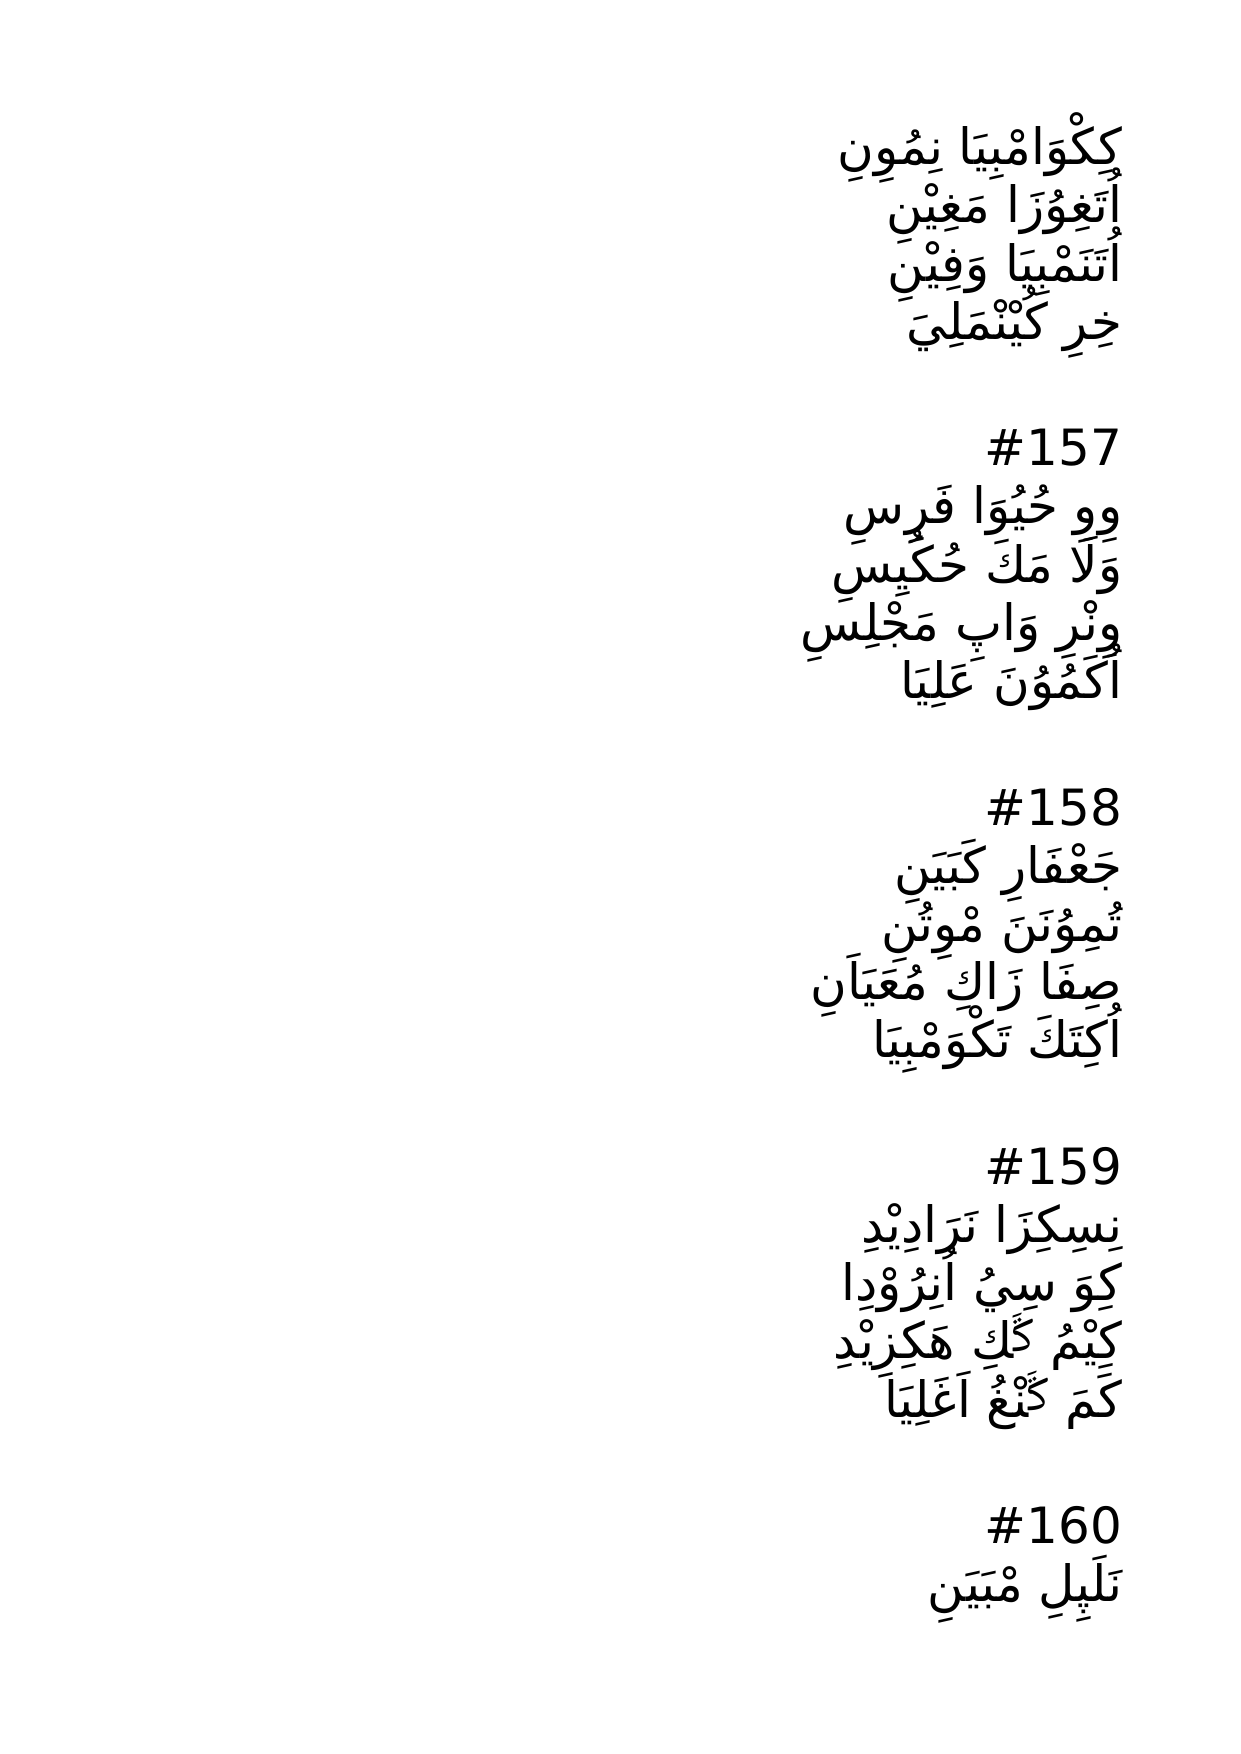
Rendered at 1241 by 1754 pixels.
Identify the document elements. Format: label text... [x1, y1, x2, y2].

text اُتَنَمْبِيَا وَفِيْنِ [118, 234, 1122, 293]
text كِوَ سِيُ اُنِرُوْدِا [118, 1254, 1122, 1312]
text كَمَ ػَنْغُ اَغَلِيَا [118, 1371, 1122, 1429]
text نِسِكِزَا نَرَادِيْدِ [118, 1196, 1122, 1254]
text صِفَا زَاكِ مُعَيَاَنِ [118, 953, 1122, 1011]
text وِوِ حُيُوَا فَرِسِ [118, 477, 1122, 536]
text اُكَمُوُنَ عَلِيَا [118, 652, 1122, 710]
text خِرِ كُيْنْمَلِيَ [118, 293, 1122, 351]
text #157 [118, 419, 1122, 477]
text اُكِتَكَ تَكْوَمْبِيَا [118, 1011, 1122, 1069]
text #159 [118, 1138, 1122, 1196]
text تُمِوُنَنَ مْوِتُنِ [118, 895, 1122, 953]
text وِنْرِ وَاپِ مَجْلِسِ [118, 594, 1122, 652]
text نَلَپِلِ مْبَيَنِ [118, 1555, 1122, 1613]
text كِكْوَامْبِيَا نِمُوِنِ [118, 118, 1122, 176]
text كِيْمُ ػَكِ هَكِزِيْدِ [118, 1312, 1122, 1371]
text وَلَا مَكَ حُكُيِسِ [118, 536, 1122, 594]
text #160 [118, 1497, 1122, 1555]
text جَعْفَارِ كَبَيَنِ [118, 837, 1122, 895]
text اُتَغِوُزَا مَغِيْنِ [118, 176, 1122, 234]
text #158 [118, 778, 1122, 837]
